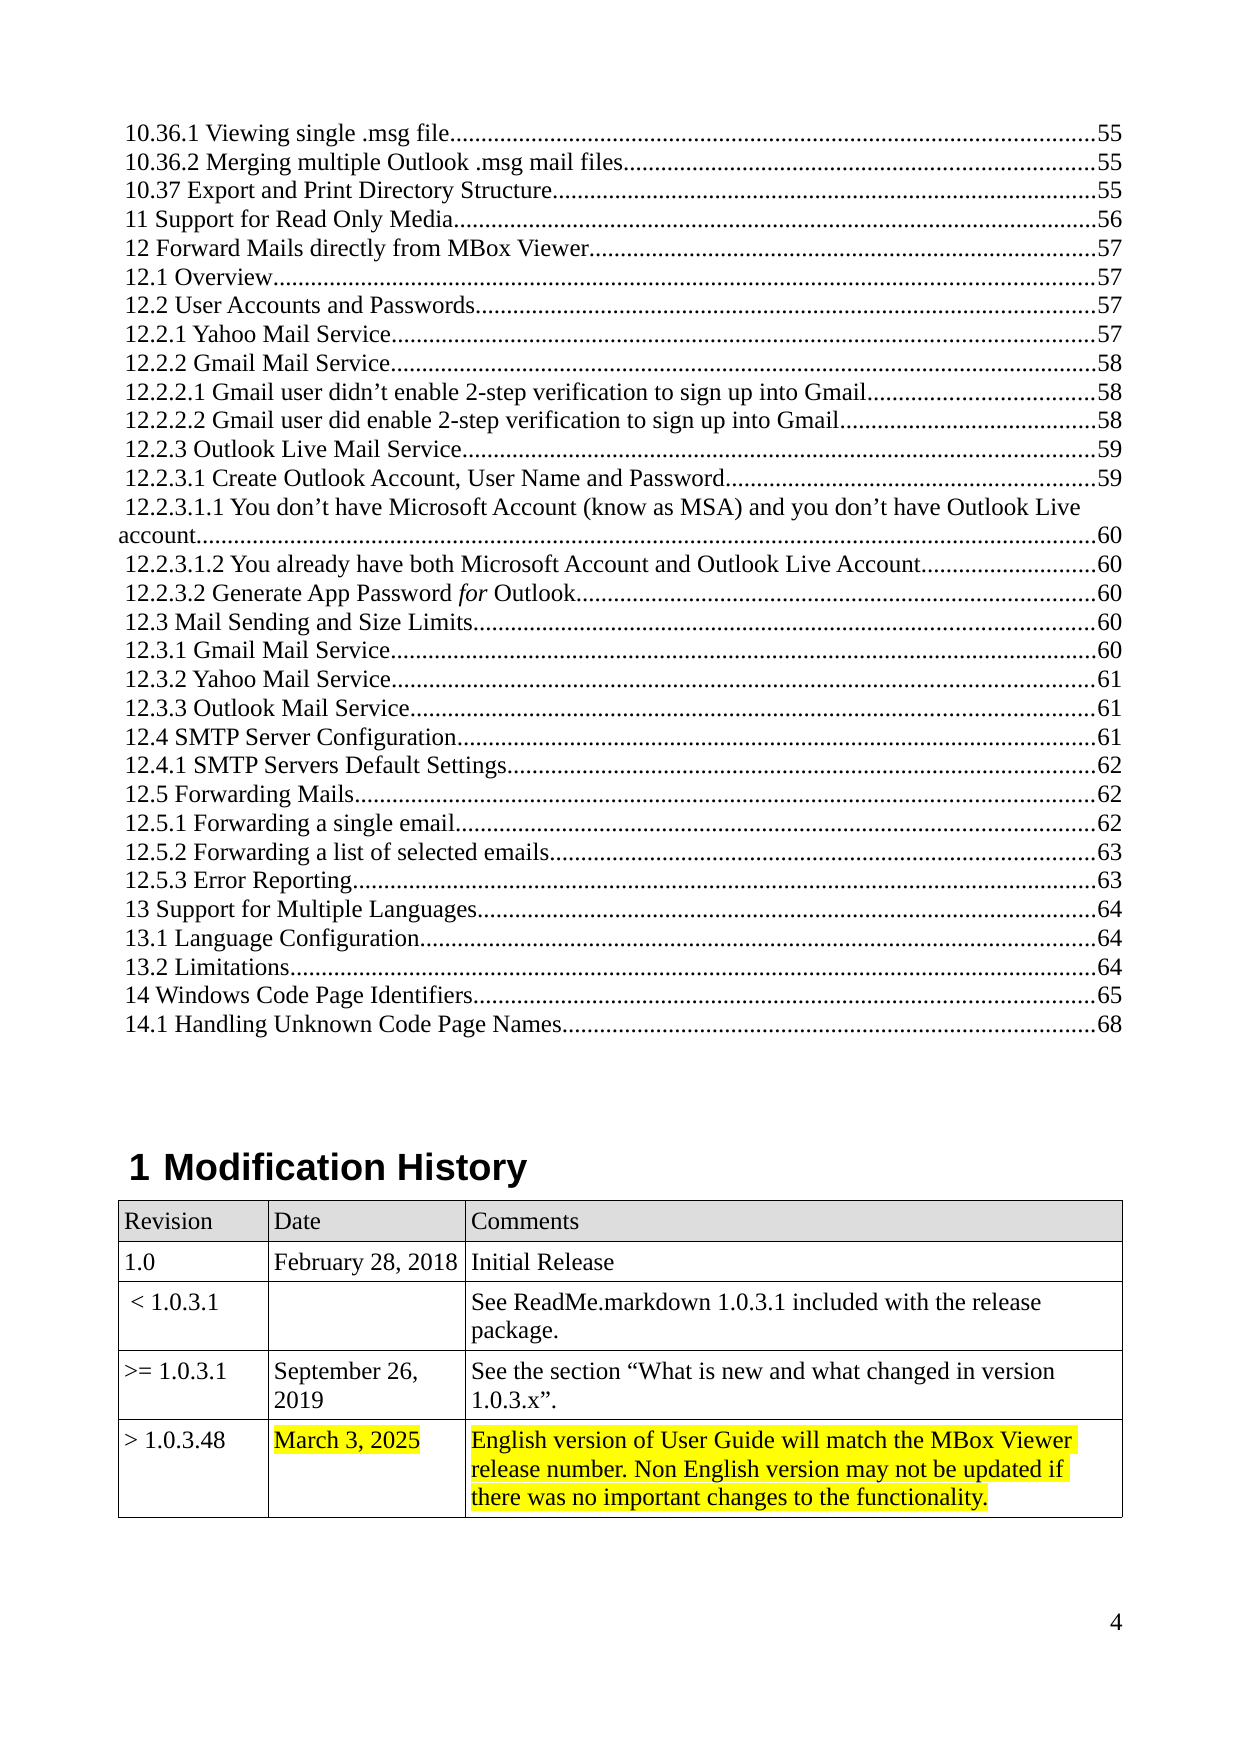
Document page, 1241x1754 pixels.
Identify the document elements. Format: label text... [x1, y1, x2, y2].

subtitle Modification History [118, 1144, 1122, 1188]
text 12.2.3 Outlook Live Mail Service 59 [118, 434, 1122, 463]
text 12.2.2.1 Gmail user didn’t enable 2-step verification to sign up into Gmail 58 [118, 377, 1122, 406]
text 12.2.1 Yahoo Mail Service 57 [118, 319, 1122, 348]
text 12.3.2 Yahoo Mail Service 61 [118, 664, 1122, 693]
text 14.1 Handling Unknown Code Page Names 68 [118, 1009, 1122, 1038]
table_cell See ReadMe.markdown 1.0.3.1 included with the release package. [466, 1282, 1122, 1350]
text 12.3.3 Outlook Mail Service 61 [118, 693, 1122, 722]
text 13.1 Language Configuration 64 [118, 923, 1122, 952]
text 12.3.1 Gmail Mail Service 60 [118, 636, 1122, 664]
table_cell English version of User Guide will match the MBox Viewer release number. Non English version may not be updated if there was no important changes to the functionality. [466, 1420, 1122, 1517]
text 12.5.2 Forwarding a list of selected emails 63 [118, 837, 1122, 866]
table_cell > 1.0.3.48 [119, 1420, 268, 1517]
text 12.2.3.1 Create Outlook Account, User Name and Password 59 [118, 463, 1122, 492]
text 12.5.1 Forwarding a single email 62 [118, 808, 1122, 837]
text 12.4 SMTP Server Configuration 61 [118, 722, 1122, 751]
text 10.36.2 Merging multiple Outlook .msg mail files 55 [118, 147, 1122, 176]
text 13.2 Limitations 64 [118, 952, 1122, 981]
table_cell See the section “What is new and what changed in version 1.0.3.x”. [466, 1351, 1122, 1419]
text 12.2.3.2 Generate App Password for Outlook 60 [118, 578, 1122, 607]
text 12 Forward Mails directly from MBox Viewer 57 [118, 233, 1122, 262]
text 12.2.2.2 Gmail user did enable 2-step verification to sign up into Gmail 58 [118, 406, 1122, 434]
text 12.4.1 SMTP Servers Default Settings 62 [118, 751, 1122, 779]
table_header Comments [466, 1201, 1122, 1241]
text 12.2.2 Gmail Mail Service 58 [118, 348, 1122, 377]
table_cell < 1.0.3.1 [119, 1282, 268, 1350]
text 14 Windows Code Page Identifiers 65 [118, 981, 1122, 1009]
text 10.36.1 Viewing single .msg file 55 [118, 118, 1122, 147]
table_header Revision [119, 1201, 268, 1241]
text 12.2.3.1.1 You don’t have Microsoft Account (know as MSA) and you don’t have Outlook Live account 60 [118, 492, 1122, 549]
table_cell [269, 1282, 465, 1350]
text 11 Support for Read Only Media 56 [118, 204, 1122, 233]
table_cell >= 1.0.3.1 [119, 1351, 268, 1419]
text 12.1 Overview 57 [118, 262, 1122, 291]
table_cell September 26, 2019 [269, 1351, 465, 1419]
text 13 Support for Multiple Languages 64 [118, 894, 1122, 923]
table_header Date [269, 1201, 465, 1241]
text 10.37 Export and Print Directory Structure 55 [118, 176, 1122, 204]
text 12.5 Forwarding Mails 62 [118, 779, 1122, 808]
table_cell March 3, 2025 [269, 1420, 465, 1517]
table_cell Initial Release [466, 1242, 1122, 1281]
text 12.2 User Accounts and Passwords 57 [118, 291, 1122, 319]
table_cell 1.0 [119, 1242, 268, 1281]
text 12.3 Mail Sending and Size Limits 60 [118, 607, 1122, 636]
table_cell February 28, 2018 [269, 1242, 465, 1281]
text 12.5.3 Error Reporting 63 [118, 866, 1122, 894]
text 12.2.3.1.2 You already have both Microsoft Account and Outlook Live Account 60 [118, 549, 1122, 578]
